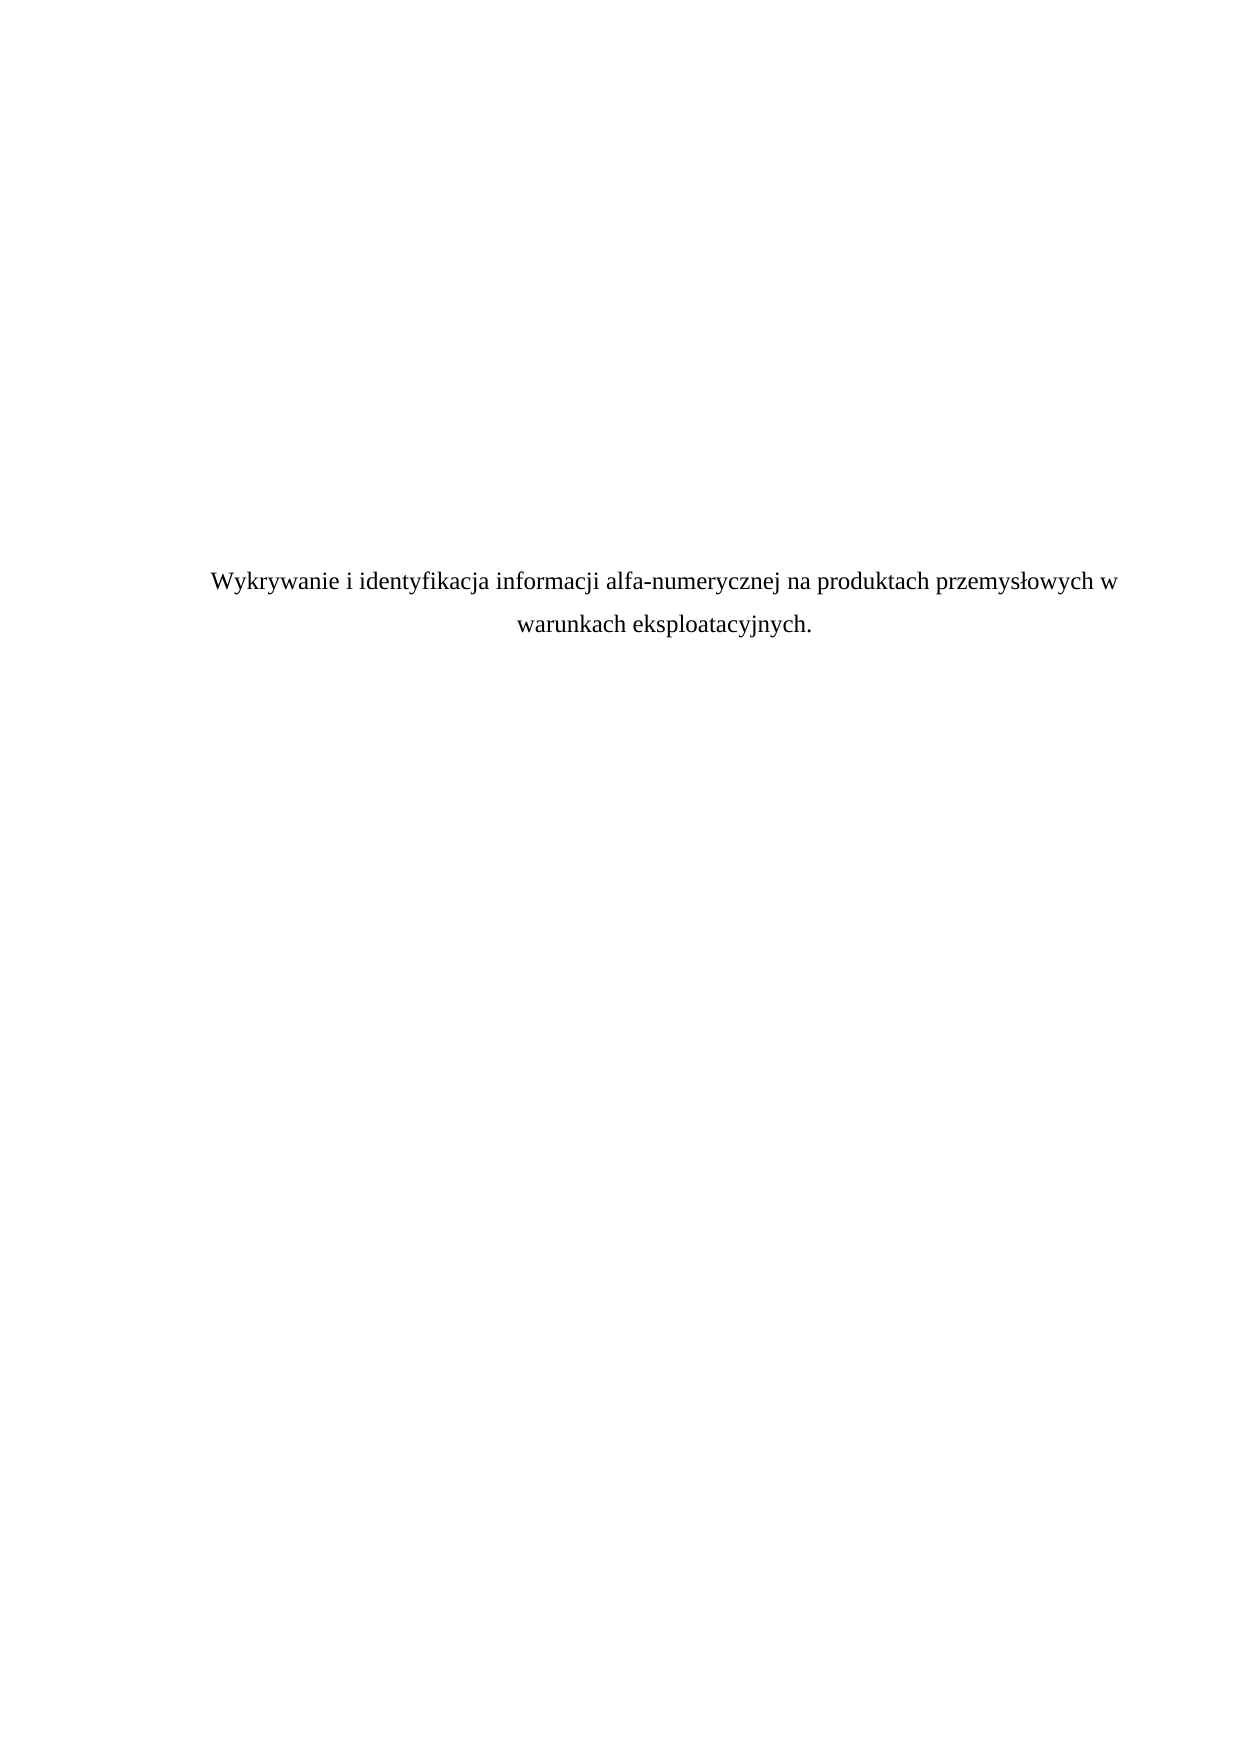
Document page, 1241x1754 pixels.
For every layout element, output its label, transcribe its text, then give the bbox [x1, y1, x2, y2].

text Wykrywanie i identyfikacja informacji alfa-numerycznej na produktach przemysłowych w warunkach eksploatacyjnych. [207, 566, 1122, 638]
